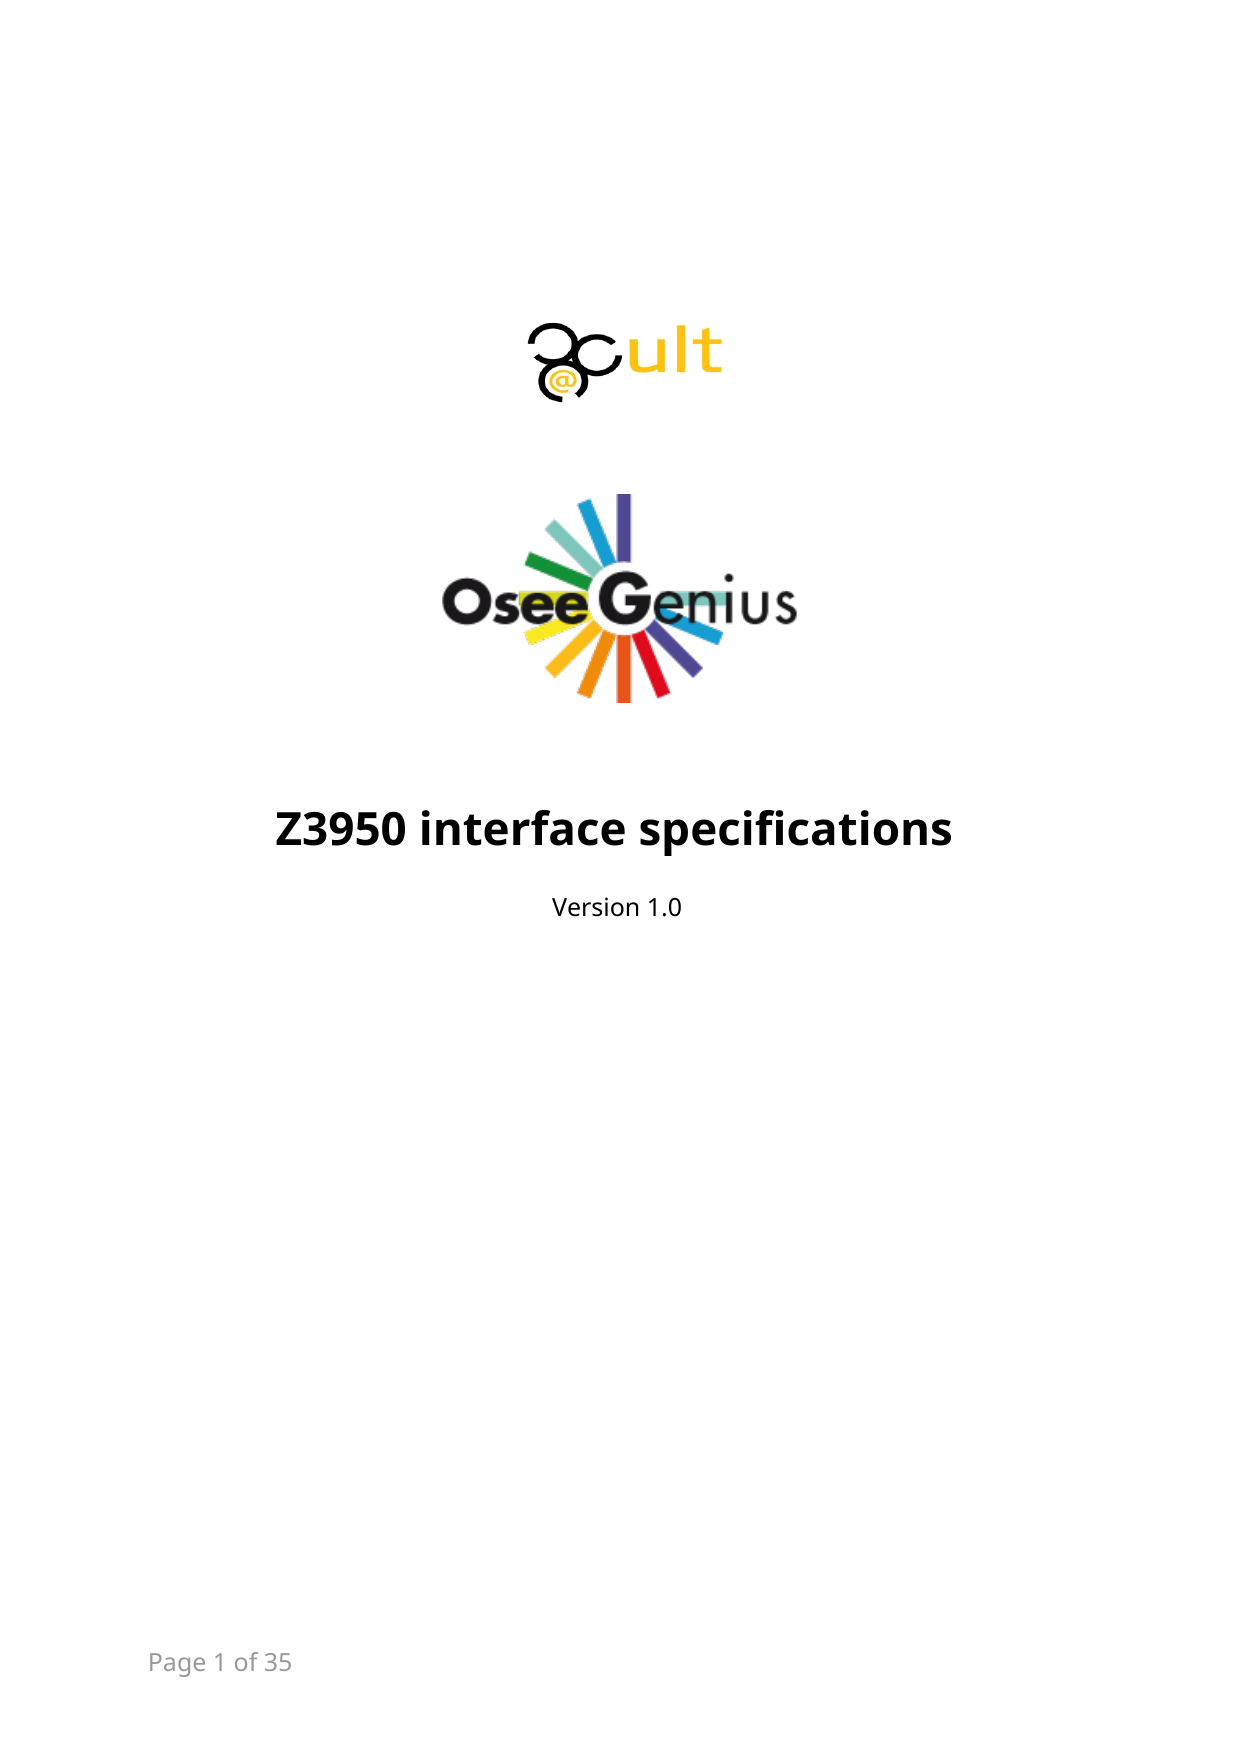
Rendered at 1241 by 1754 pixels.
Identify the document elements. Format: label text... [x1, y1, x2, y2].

picture [441, 494, 799, 703]
picture [520, 317, 731, 408]
text Z3950 interface specifications [148, 796, 1093, 858]
text Version 1.0 [148, 889, 1093, 924]
